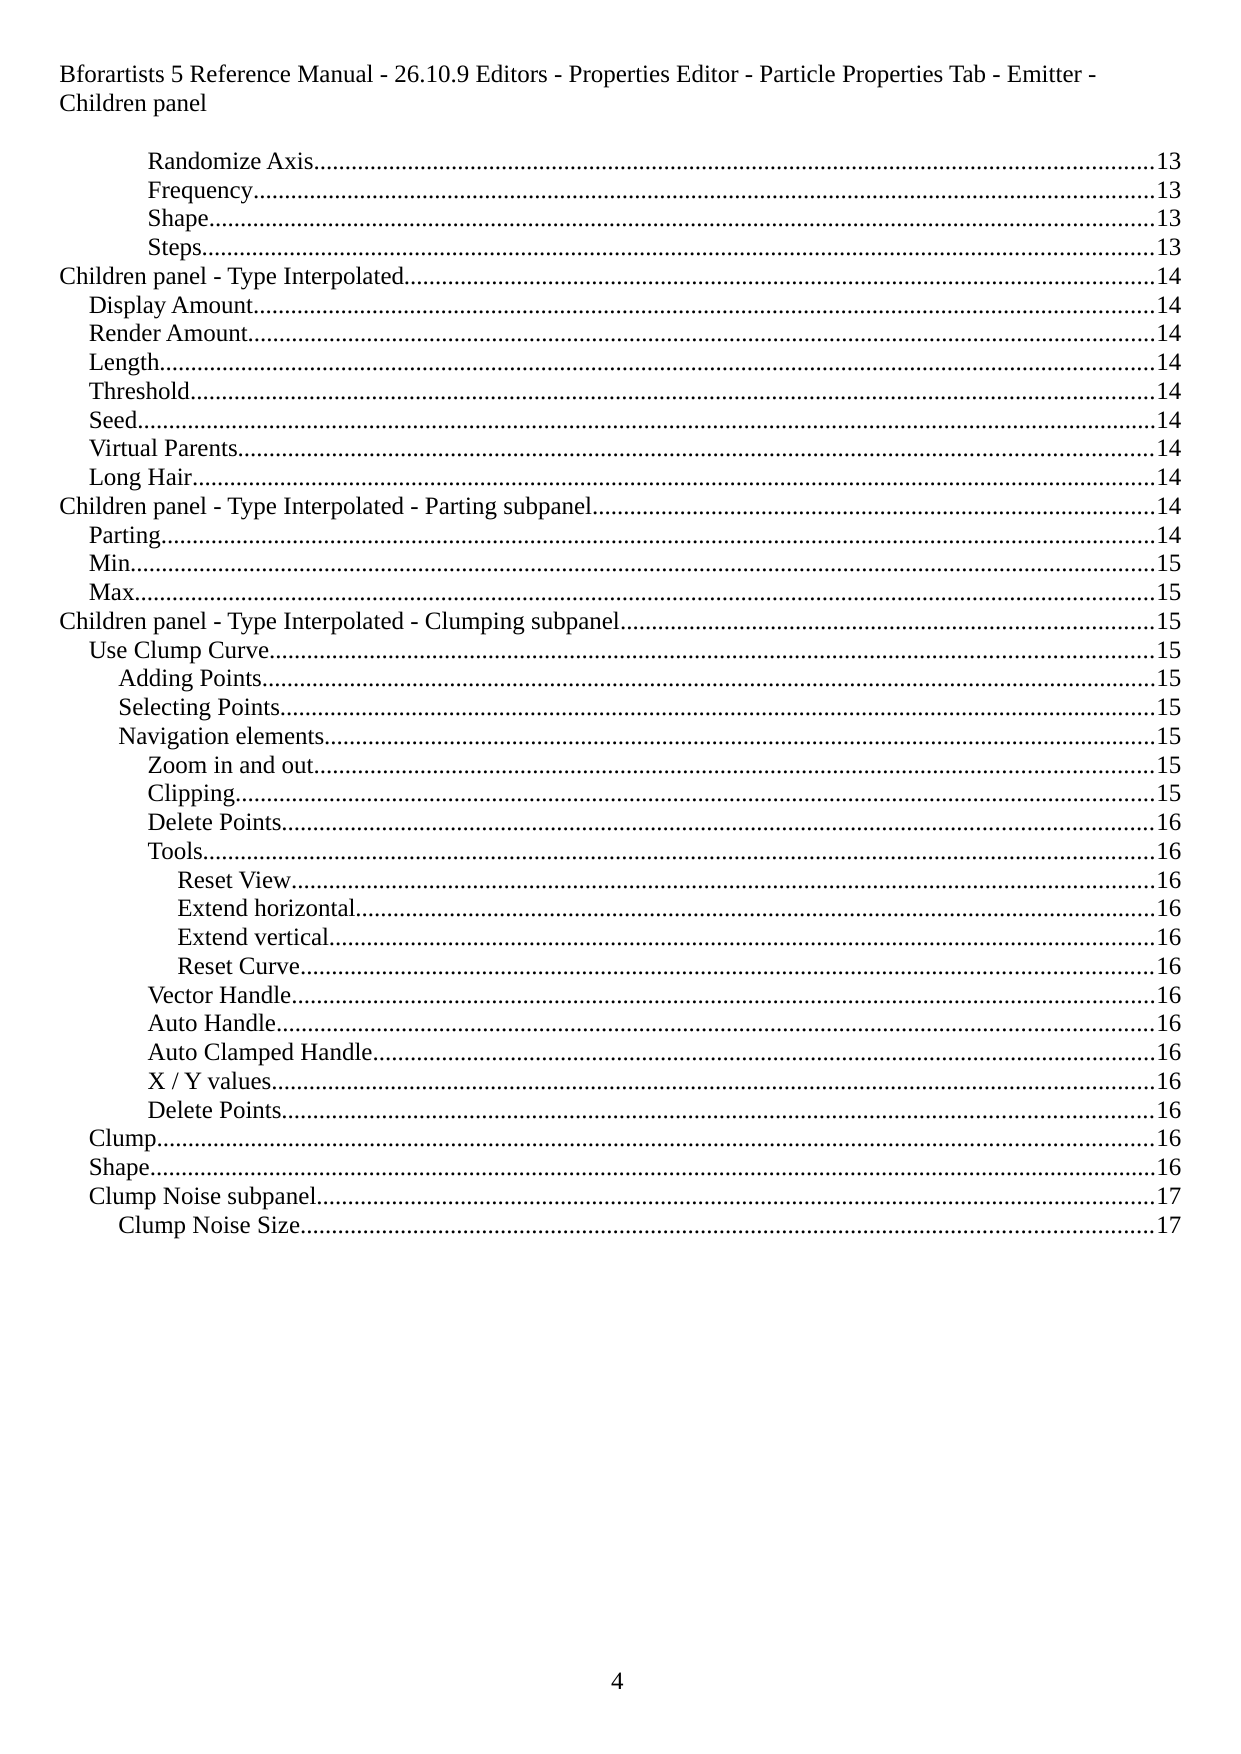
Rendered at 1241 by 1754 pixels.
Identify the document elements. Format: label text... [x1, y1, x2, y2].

text Tools 16 [147, 836, 1181, 865]
text Min 15 [88, 548, 1181, 577]
text Render Amount 14 [88, 318, 1181, 347]
text Delete Points 16 [147, 1095, 1181, 1123]
text Reset Curve 16 [177, 951, 1181, 980]
text Navigation elements 15 [118, 721, 1181, 750]
text Extend horizontal 16 [177, 893, 1181, 922]
text Shape 16 [88, 1152, 1181, 1181]
text Seed 14 [88, 405, 1181, 433]
text Use Clump Curve 15 [88, 635, 1181, 663]
text Children panel - Type Interpolated 14 [59, 261, 1181, 290]
text Zoom in and out 15 [147, 750, 1181, 778]
text Parting 14 [88, 520, 1181, 548]
text Steps 13 [147, 232, 1181, 261]
text Auto Clamped Handle 16 [147, 1037, 1181, 1066]
text Clipping 15 [147, 778, 1181, 807]
text Clump Noise subpanel 17 [88, 1181, 1181, 1210]
text Shape 13 [147, 203, 1181, 232]
text Virtual Parents 14 [88, 433, 1181, 462]
text Selecting Points 15 [118, 692, 1181, 721]
text Auto Handle 16 [147, 1008, 1181, 1037]
text Long Hair 14 [88, 462, 1181, 491]
text Clump Noise Size 17 [118, 1210, 1181, 1238]
text Length 14 [88, 347, 1181, 376]
text Extend vertical 16 [177, 922, 1181, 951]
text Children panel - Type Interpolated - Clumping subpanel 15 [59, 606, 1181, 635]
text Reset View 16 [177, 865, 1181, 893]
text Max 15 [88, 577, 1181, 606]
text Frequency 13 [147, 175, 1181, 203]
text X / Y values 16 [147, 1066, 1181, 1095]
text Display Amount 14 [88, 290, 1181, 318]
text Adding Points 15 [118, 663, 1181, 692]
text Threshold 14 [88, 376, 1181, 405]
text Children panel - Type Interpolated - Parting subpanel 14 [59, 491, 1181, 520]
text Clump 16 [88, 1123, 1181, 1152]
text Randomize Axis 13 [147, 146, 1181, 175]
text Delete Points 16 [147, 807, 1181, 836]
text Vector Handle 16 [147, 980, 1181, 1008]
